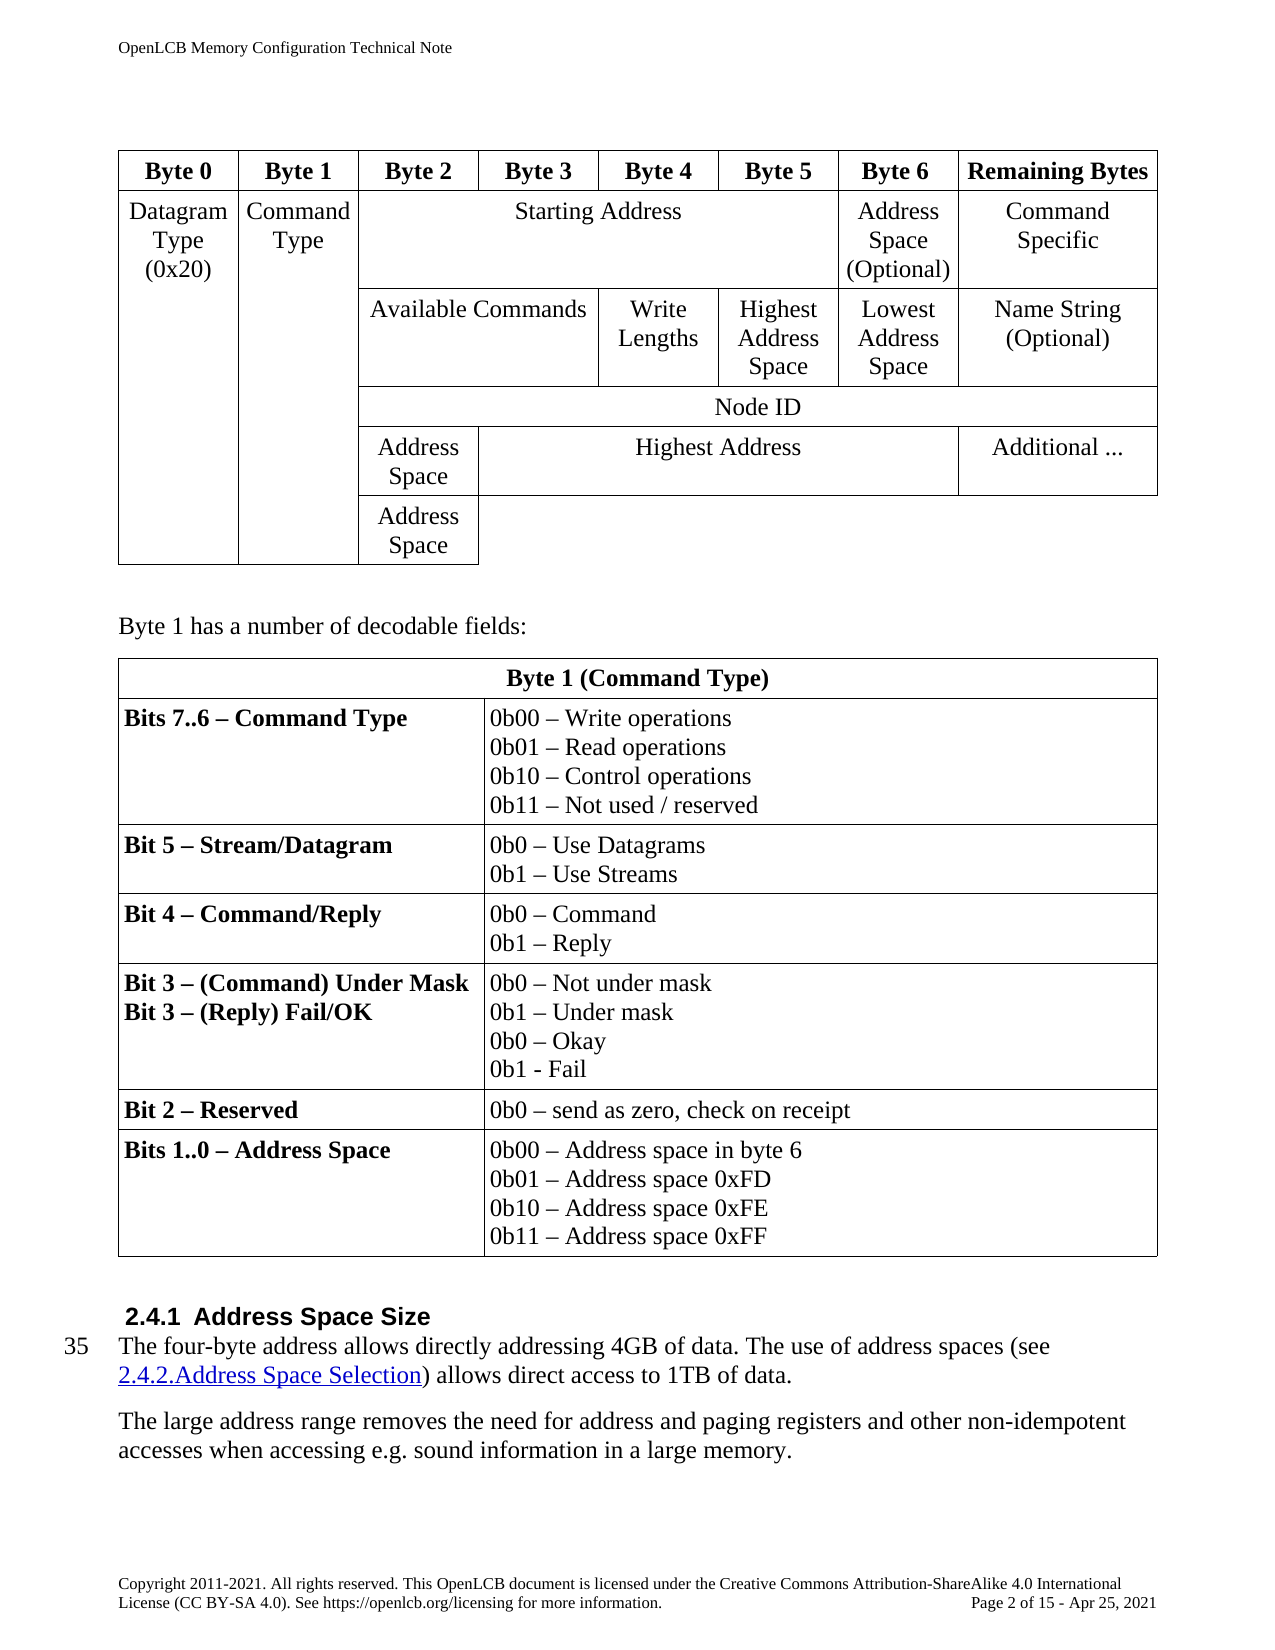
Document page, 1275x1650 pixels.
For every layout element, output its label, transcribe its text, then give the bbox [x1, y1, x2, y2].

table_header Byte 6 [839, 151, 958, 190]
table_cell Available Commands [359, 289, 598, 386]
text The four-byte address allows directly addressing 4GB of data. The use of address spaces (see 2.4.2.Address Space Selection) allows direct access to 1TB of data. [118, 1331, 1157, 1389]
table_cell Bit 5 – Stream/Datagram [119, 825, 484, 893]
table_header Byte 1 (Command Type) [119, 659, 1157, 698]
table_cell Address Space [359, 496, 478, 564]
table_cell Command Type [239, 191, 358, 564]
table_cell Highest Address Space [719, 289, 838, 386]
table_header Byte 4 [599, 151, 718, 190]
table_cell Address Space [359, 427, 478, 495]
table_cell 0b0 – Use Datagrams 0b1 – Use Streams [485, 825, 1157, 893]
text The large address range removes the need for address and paging registers and other non-idempotent accesses when accessing e.g. sound information in a large memory. [118, 1406, 1157, 1464]
table_cell Name String (Optional) [959, 289, 1157, 386]
table_cell Bit 3 – (Command) Under Mask Bit 3 – (Reply) Fail/OK [119, 964, 484, 1089]
text Byte 1 has a number of decodable fields: [118, 611, 1157, 640]
table_cell Datagram Type (0x20) [119, 191, 238, 564]
table_cell Bit 4 – Command/Reply [119, 894, 484, 962]
table_cell Lowest Address Space [839, 289, 958, 386]
table_cell Starting Address [359, 191, 838, 288]
table_cell 0b00 – Write operations 0b01 – Read operations 0b10 – Control operations 0b11 – Not used / reserved [485, 699, 1157, 824]
subtitle Address Space Size [118, 1302, 1157, 1331]
table_cell Node ID [359, 387, 1157, 426]
table_header Byte 2 [359, 151, 478, 190]
table_cell Bits 1..0 – Address Space [119, 1130, 484, 1256]
table_cell 0b00 – Address space in byte 6 0b01 – Address space 0xFD 0b10 – Address space 0xFE 0b11 – Address space 0xFF [485, 1130, 1157, 1256]
table_cell Additional ... [959, 427, 1157, 495]
table_header Remaining Bytes [959, 151, 1157, 190]
table_header Byte 0 [119, 151, 238, 190]
table_cell 0b0 – send as zero, check on receipt [485, 1090, 1157, 1129]
table_cell Address Space (Optional) [839, 191, 958, 288]
table_header Byte 5 [719, 151, 838, 190]
table_cell 0b0 – Command 0b1 – Reply [485, 894, 1157, 962]
table_header Byte 1 [239, 151, 358, 190]
table_header Byte 3 [479, 151, 598, 190]
table_cell Bits 7..6 – Command Type [119, 699, 484, 824]
table_cell Bit 2 – Reserved [119, 1090, 484, 1129]
table_cell [479, 496, 1157, 564]
table_cell 0b0 – Not under mask 0b1 – Under mask 0b0 – Okay 0b1 - Fail [485, 964, 1157, 1089]
table_cell Command Specific [959, 191, 1157, 288]
table_cell Write Lengths [599, 289, 718, 386]
table_cell Highest Address [479, 427, 958, 495]
